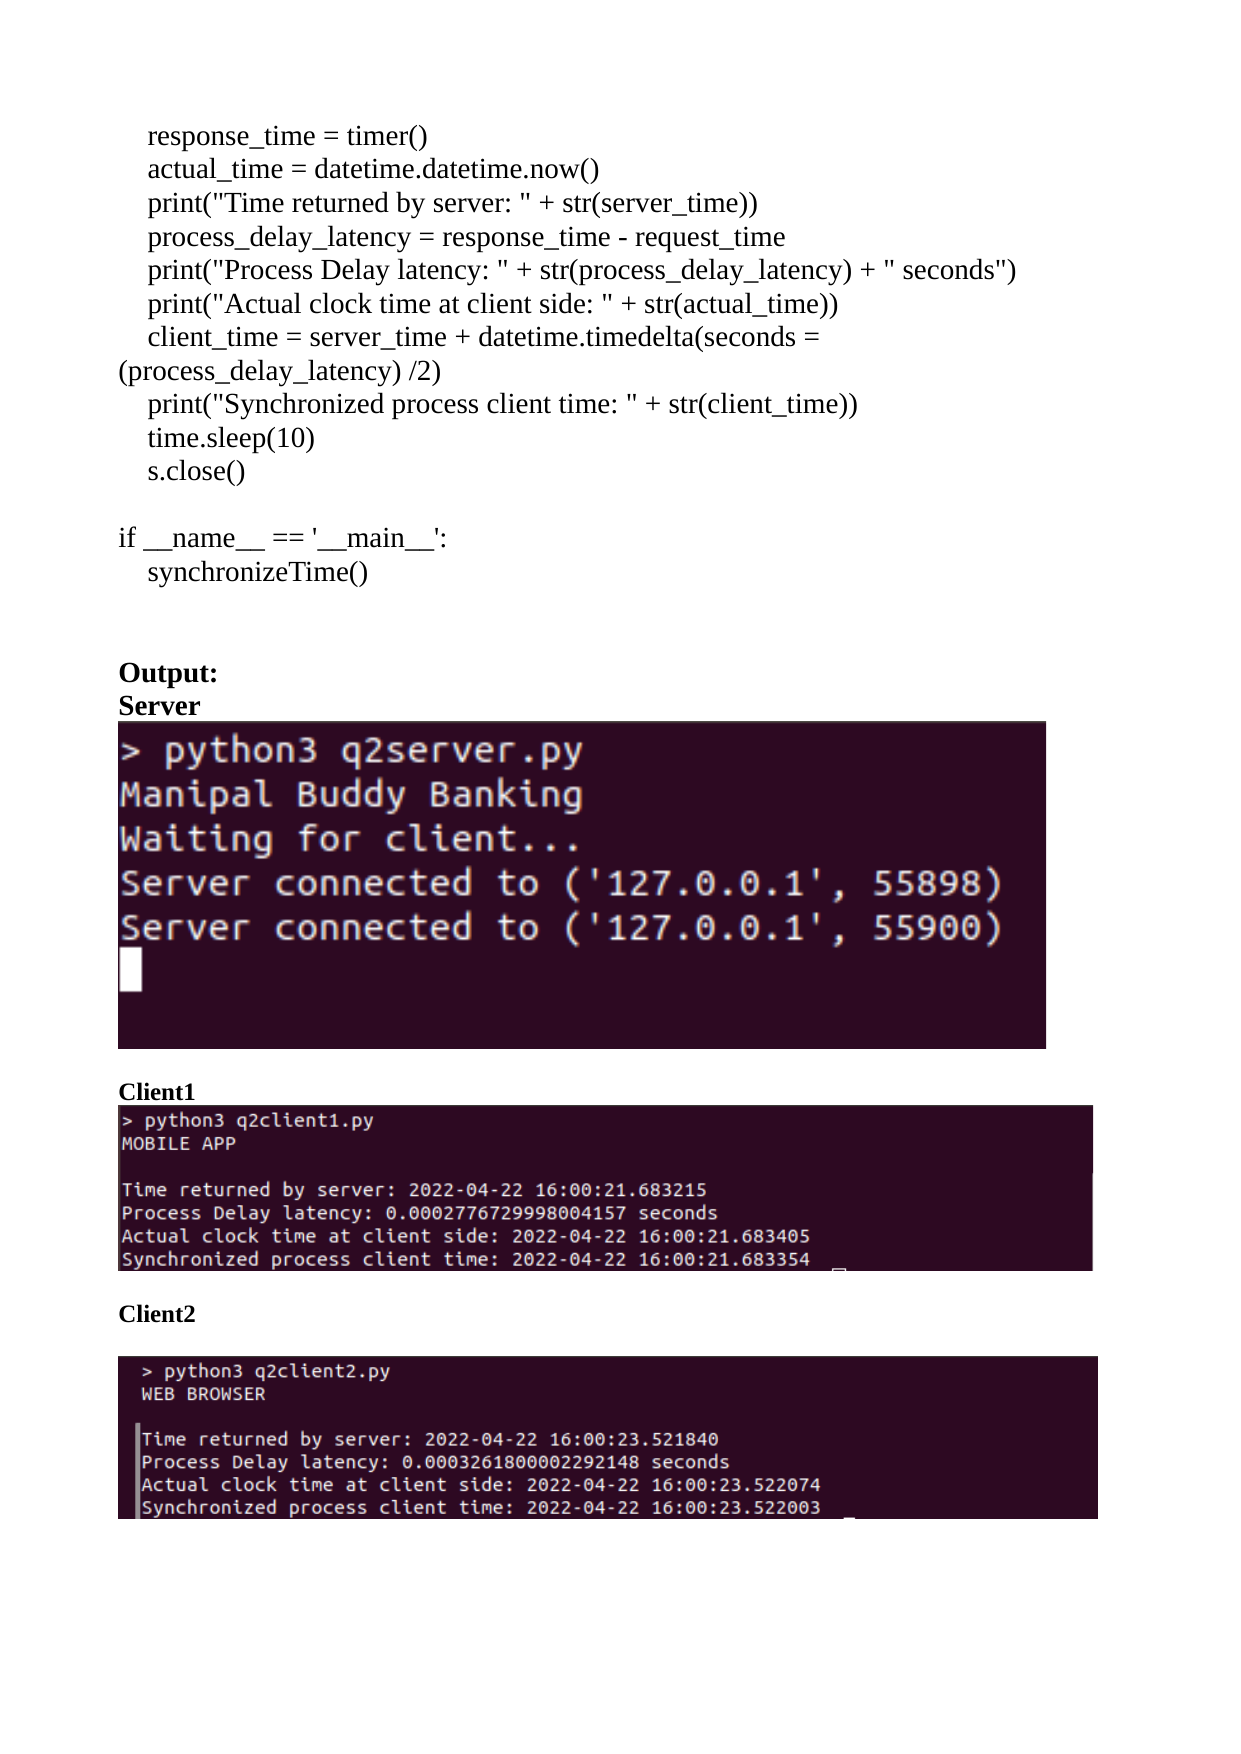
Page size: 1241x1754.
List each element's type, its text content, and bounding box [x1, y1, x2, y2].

picture [118, 721, 1047, 1049]
text time.sleep(10) [118, 420, 1122, 453]
text print("Process Delay latency: " + str(process_delay_latency) + " seconds") [118, 252, 1122, 286]
text Output: [118, 655, 1122, 688]
text process_delay_latency = response_time - request_time [118, 219, 1122, 252]
text actual_time = datetime.datetime.now() [118, 152, 1122, 185]
text print("Actual clock time at client side: " + str(actual_time)) [118, 286, 1122, 319]
text s.close() [118, 453, 1122, 487]
text response_time = timer() [118, 118, 1122, 152]
text Client2 [118, 1299, 1122, 1328]
text if __name__ == '__main__': [118, 521, 1122, 554]
text Server [118, 688, 1122, 722]
text print("Synchronized process client time: " + str(client_time)) [118, 386, 1122, 420]
text Client1 [118, 1077, 1122, 1106]
text print("Time returned by server: " + str(server_time)) [118, 185, 1122, 219]
text client_time = server_time + datetime.timedelta(seconds = (process_delay_latency) /2) [118, 319, 1122, 386]
text synchronizeTime() [118, 554, 1122, 588]
